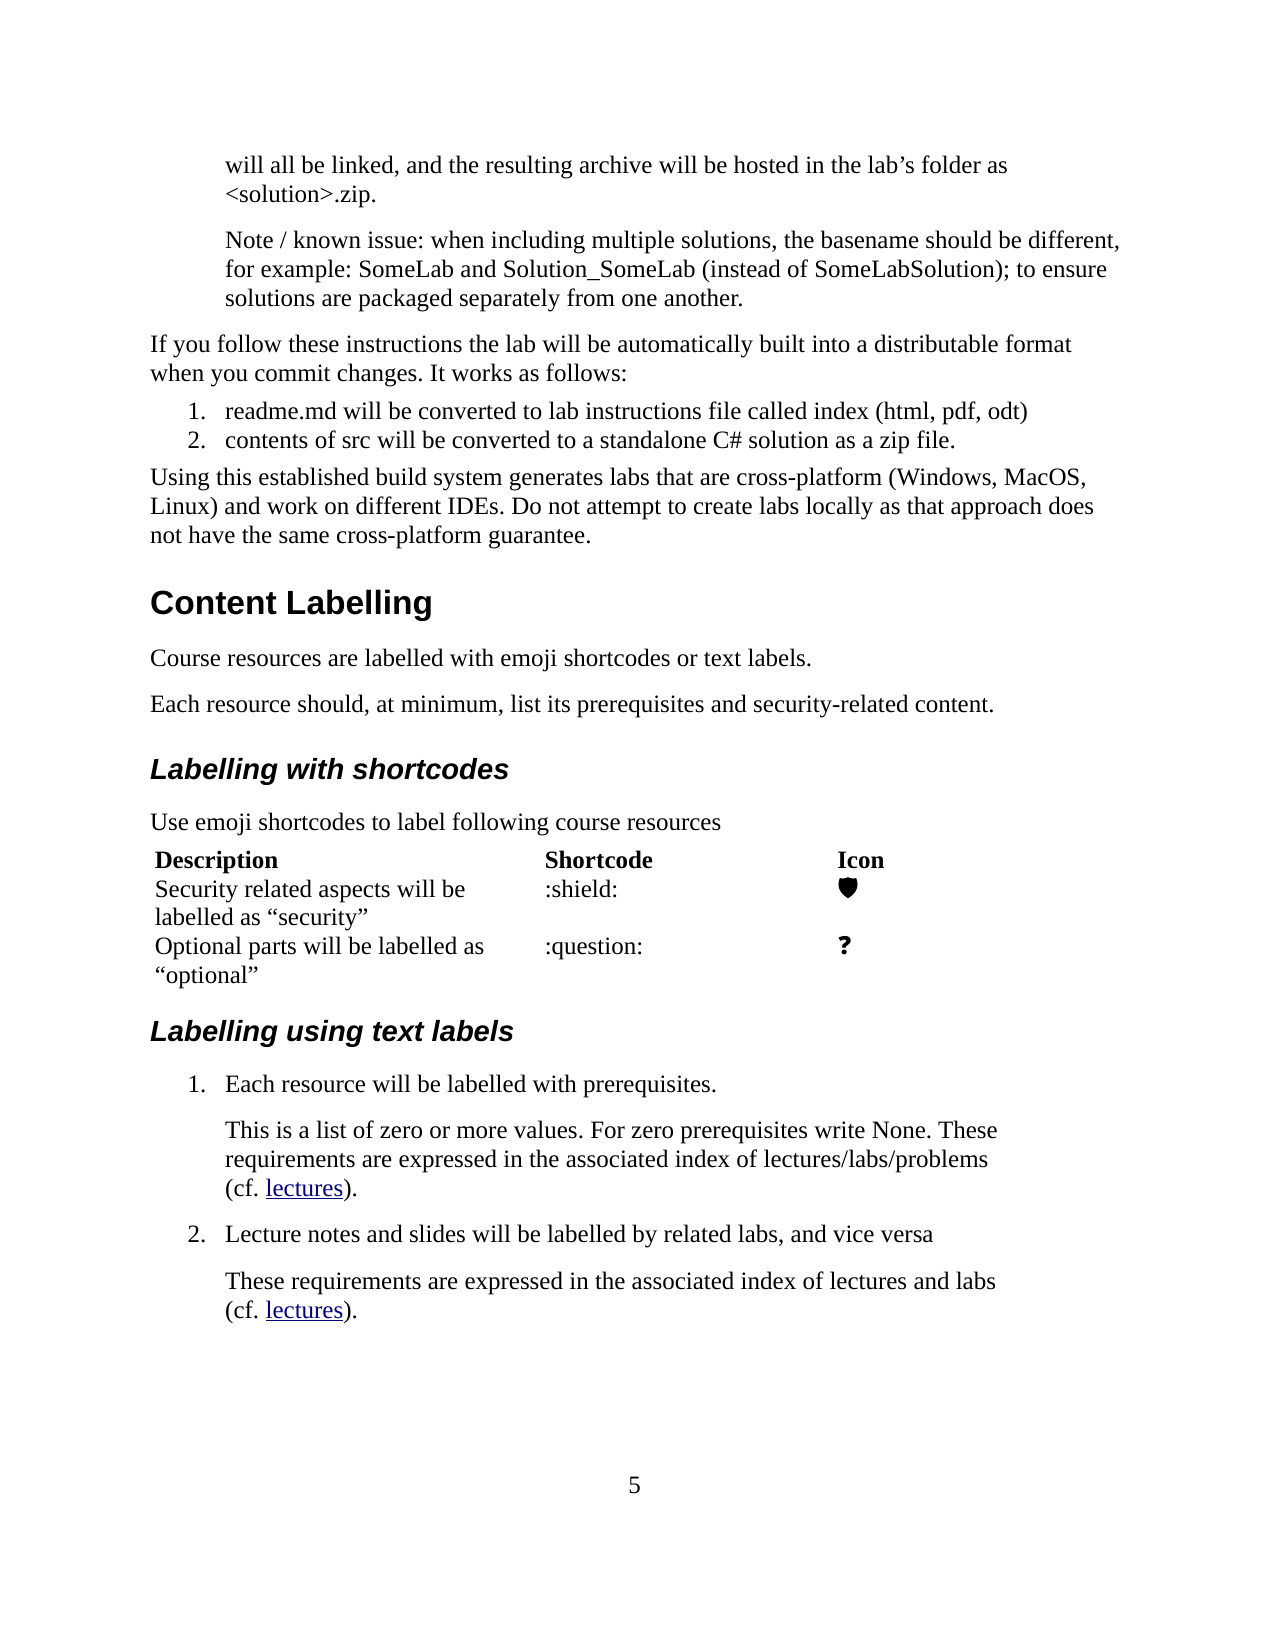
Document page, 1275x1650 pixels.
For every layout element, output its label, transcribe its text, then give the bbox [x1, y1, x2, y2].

subtitle Content Labelling [150, 583, 1125, 621]
table_cell ❓ [833, 931, 1125, 989]
text Course resources are labelled with emoji shortcodes or text labels. [150, 643, 1125, 672]
text Each resource should, at minimum, list its prerequisites and security-related content. [150, 689, 1125, 718]
table_cell Security related aspects will be labelled as “security” [150, 874, 540, 931]
list Note / known issue: when including multiple solutions, the basename should be different, for example: SomeLab and Solution_SomeLab (instead of SomeLabSolution); to ensure solutions are packaged separately from one another. [187, 225, 1125, 312]
list readme.md will be converted to lab instructions file called index (html, pdf, odt) [187, 396, 1125, 425]
list This is a list of zero or more values. For zero prerequisites write None. These requirements are expressed in the associated index of lectures/labs/problems (cf. lectures). [187, 1115, 1125, 1202]
table_header Icon [833, 845, 1125, 874]
text If you follow these instructions the lab will be automatically built into a distributable format when you commit changes. It works as follows: [150, 329, 1125, 387]
list will all be linked, and the resulting archive will be hosted in the lab’s folder as <solution>.zip. [187, 150, 1125, 207]
text Using this established build system generates labs that are cross-platform (Windows, MacOS, Linux) and work on different IDEs. Do not attempt to create labs locally as that approach does not have the same cross-platform guarantee. [150, 462, 1125, 549]
subtitle Labelling using text labels [150, 1014, 1125, 1047]
table_cell :shield: [540, 874, 832, 931]
table_cell Optional parts will be labelled as “optional” [150, 931, 540, 989]
table_header Shortcode [540, 845, 832, 874]
table_cell 🛡 [833, 874, 1125, 931]
list These requirements are expressed in the associated index of lectures and labs (cf. lectures). [187, 1266, 1125, 1324]
subtitle Labelling with shortcodes [150, 752, 1125, 786]
table_cell :question: [540, 931, 832, 989]
table_header Description [150, 845, 540, 874]
list Each resource will be labelled with prerequisites. [187, 1069, 1125, 1097]
text Use emoji shortcodes to label following course resources [150, 807, 1125, 836]
list Lecture notes and slides will be labelled by related labs, and vice versa [187, 1219, 1125, 1248]
list contents of src will be converted to a standalone C# solution as a zip file. [187, 425, 1125, 453]
